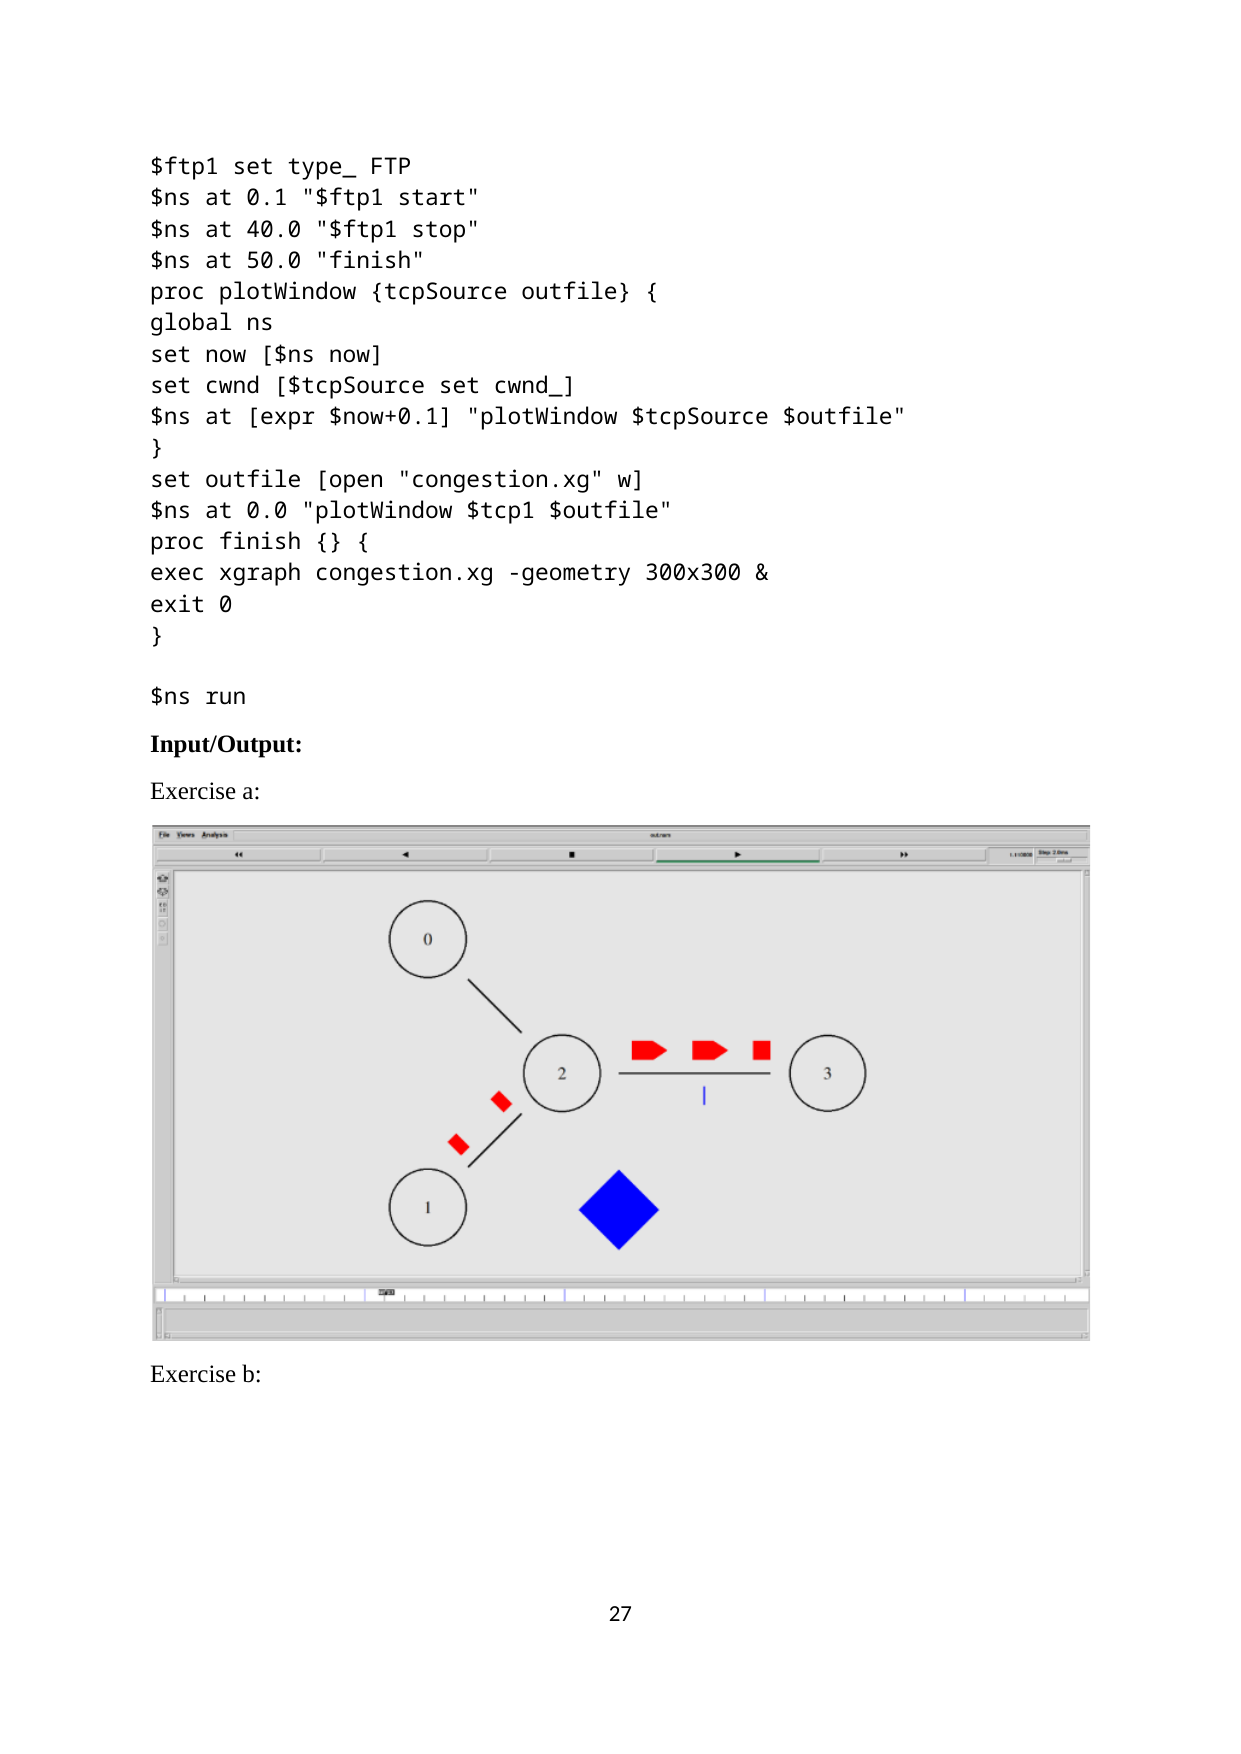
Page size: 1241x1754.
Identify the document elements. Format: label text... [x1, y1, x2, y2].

picture [150, 823, 1091, 1341]
text $ftp1 set type_ FTP $ns at 0.1 "$ftp1 start" $ns at 40.0 "$ftp1 stop" $ns at 50.0 "finish" proc plotWindow {tcpSource outfile} { global ns set now [$ns now] set cwnd [$tcpSource set cwnd_] $ns at [expr $now+0.1] "plotWindow $tcpSource $outfile" } set outfile [open "congestion.xg" w] $ns at 0.0 "plotWindow $tcp1 $outfile" proc finish {} { exec xgraph congestion.xg -geometry 300x300 & exit 0 } [150, 150, 1090, 650]
text $ns run [150, 650, 1090, 711]
text Exercise a: [150, 777, 1090, 805]
text Input/Output: [150, 731, 1090, 758]
text Exercise b: [150, 1360, 1090, 1387]
